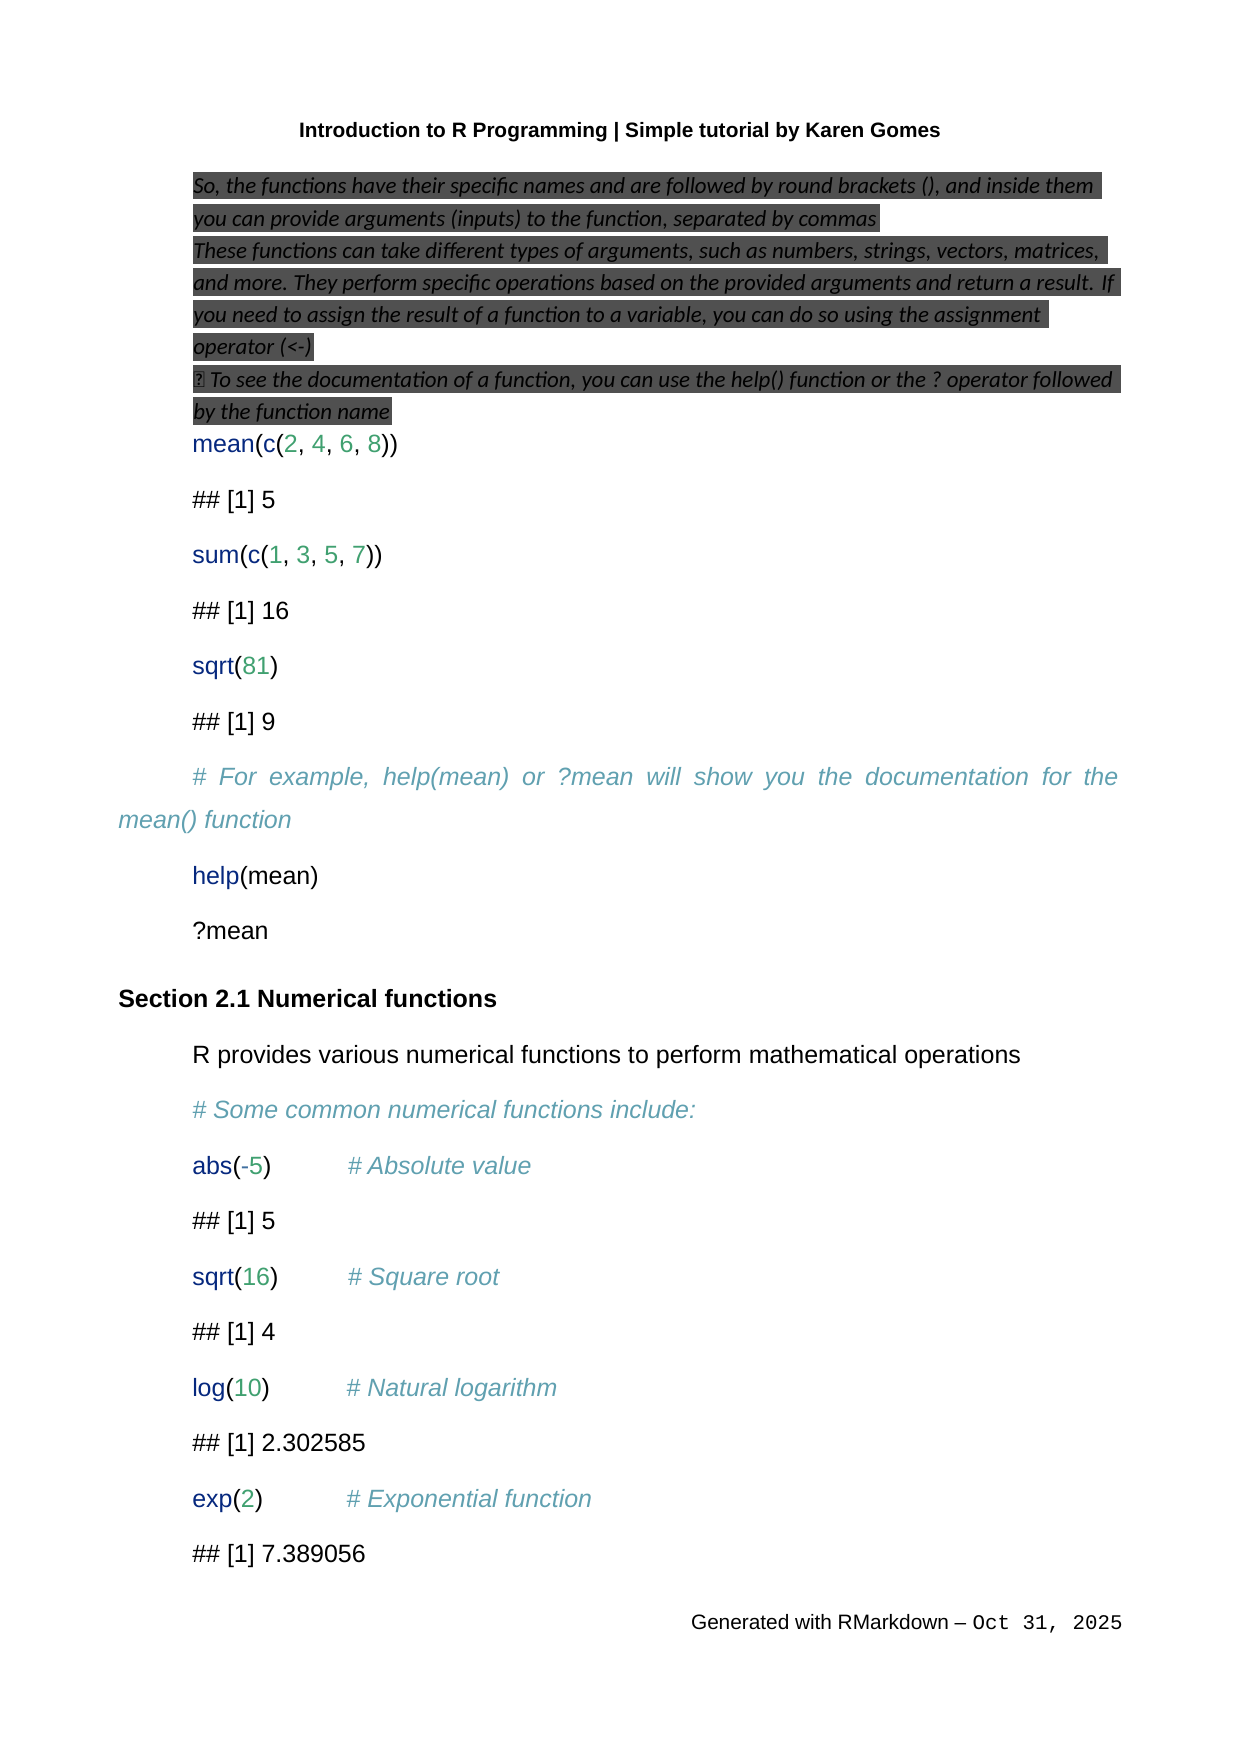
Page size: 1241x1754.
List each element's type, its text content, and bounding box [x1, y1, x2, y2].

text These functions can take different types of arguments, such as numbers, strings, vectors, matrices, and more. They perform specific operations based on the provided arguments and return a result. If you need to assign the result of a function to a variable, you can do so using the assignment operator (<-) [193, 236, 1122, 361]
text sum(c(1, 3, 5, 7)) [118, 540, 1122, 569]
text abs(-5) # Absolute value [118, 1151, 1122, 1179]
text ## [1] 5 [118, 1206, 1122, 1235]
text So, the functions have their specific names and are followed by round brackets (), and inside them you can provide arguments (inputs) to the function, separated by commas [193, 172, 1122, 232]
text sqrt(16) # Square root [118, 1262, 1122, 1291]
text mean(c(2, 4, 6, 8)) [118, 429, 1122, 458]
subtitle Section 2.1 Numerical functions [118, 984, 1122, 1013]
text # Some common numerical functions include: [118, 1095, 1122, 1124]
text ## [1] 16 [118, 596, 1122, 624]
text ?mean [118, 916, 1122, 945]
text # For example, help(mean) or ?mean will show you the documentation for the mean() function [118, 762, 1122, 834]
text R provides various numerical functions to perform mathematical operations [118, 1040, 1122, 1068]
text ## [1] 4 [118, 1317, 1122, 1346]
text log(10) # Natural logarithm [118, 1373, 1122, 1402]
text exp(2) # Exponential function [118, 1484, 1122, 1513]
text ## [1] 9 [118, 707, 1122, 735]
text ## [1] 7.389056 [118, 1539, 1122, 1568]
text ## [1] 5 [118, 484, 1122, 513]
text help(mean) [118, 861, 1122, 889]
text 💡 To see the documentation of a function, you can use the help() function or the ? operator followed by the function name [193, 365, 1122, 425]
text ## [1] 2.302585 [118, 1428, 1122, 1457]
text sqrt(81) [118, 651, 1122, 680]
